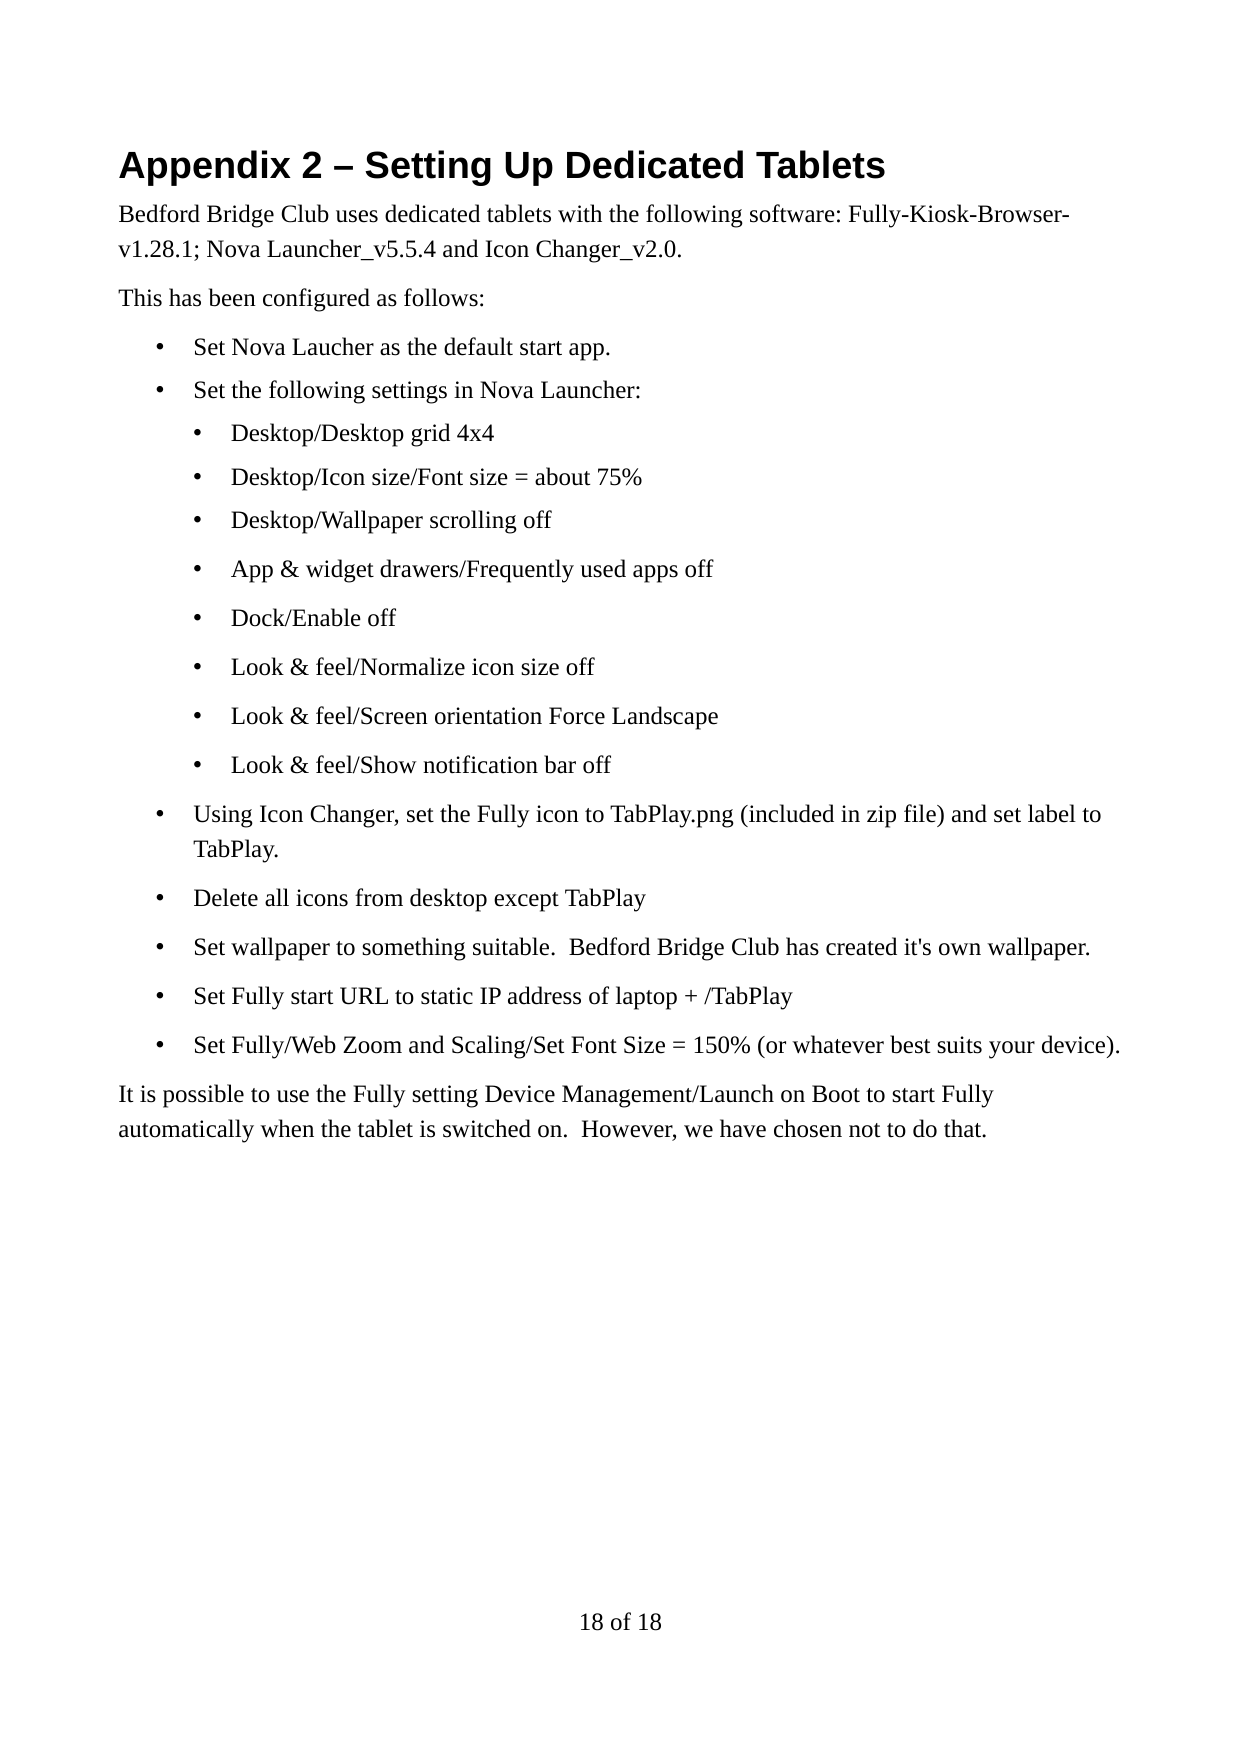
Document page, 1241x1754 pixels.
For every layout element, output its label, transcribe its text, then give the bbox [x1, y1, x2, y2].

list Set Fully/Web Zoom and Scaling/Set Font Size = 150% (or whatever best suits your device). [156, 1030, 1122, 1059]
list Set wallpaper to something suitable. Bedford Bridge Club has created it's own wallpaper. [156, 932, 1122, 961]
text This has been configured as follows: [118, 283, 1122, 312]
list Look & feel/Normalize icon size off [193, 652, 1122, 681]
list Look & feel/Screen orientation Force Landscape [193, 701, 1122, 730]
list Desktop/Desktop grid 4x4 [193, 418, 1122, 447]
text It is possible to use the Fully setting Device Management/Launch on Boot to start Fully automatically when the tablet is switched on. However, we have chosen not to do that. [118, 1079, 1122, 1143]
list Set Nova Laucher as the default start app. [156, 332, 1122, 361]
list Using Icon Changer, set the Fully icon to TabPlay.png (included in zip file) and set label to TabPlay. [156, 799, 1122, 863]
list Delete all icons from desktop except TabPlay [156, 883, 1122, 912]
list Look & feel/Show notification bar off [193, 751, 1122, 779]
list Set Fully start URL to static IP address of laptop + /TabPlay [156, 981, 1122, 1010]
text Bedford Bridge Club uses dedicated tablets with the following software: Fully-Kiosk-Browser-v1.28.1; Nova Launcher_v5.5.4 and Icon Changer_v2.0. [118, 199, 1122, 262]
list Set the following settings in Nova Launcher: [156, 375, 1122, 404]
list Desktop/Icon size/Font size = about 75% [193, 462, 1122, 491]
list App & widget drawers/Frequently used apps off [193, 554, 1122, 583]
list Dock/Enable off [193, 603, 1122, 632]
list Desktop/Wallpaper scrolling off [193, 505, 1122, 534]
subtitle Appendix 2 – Setting Up Dedicated Tablets [118, 143, 1122, 187]
